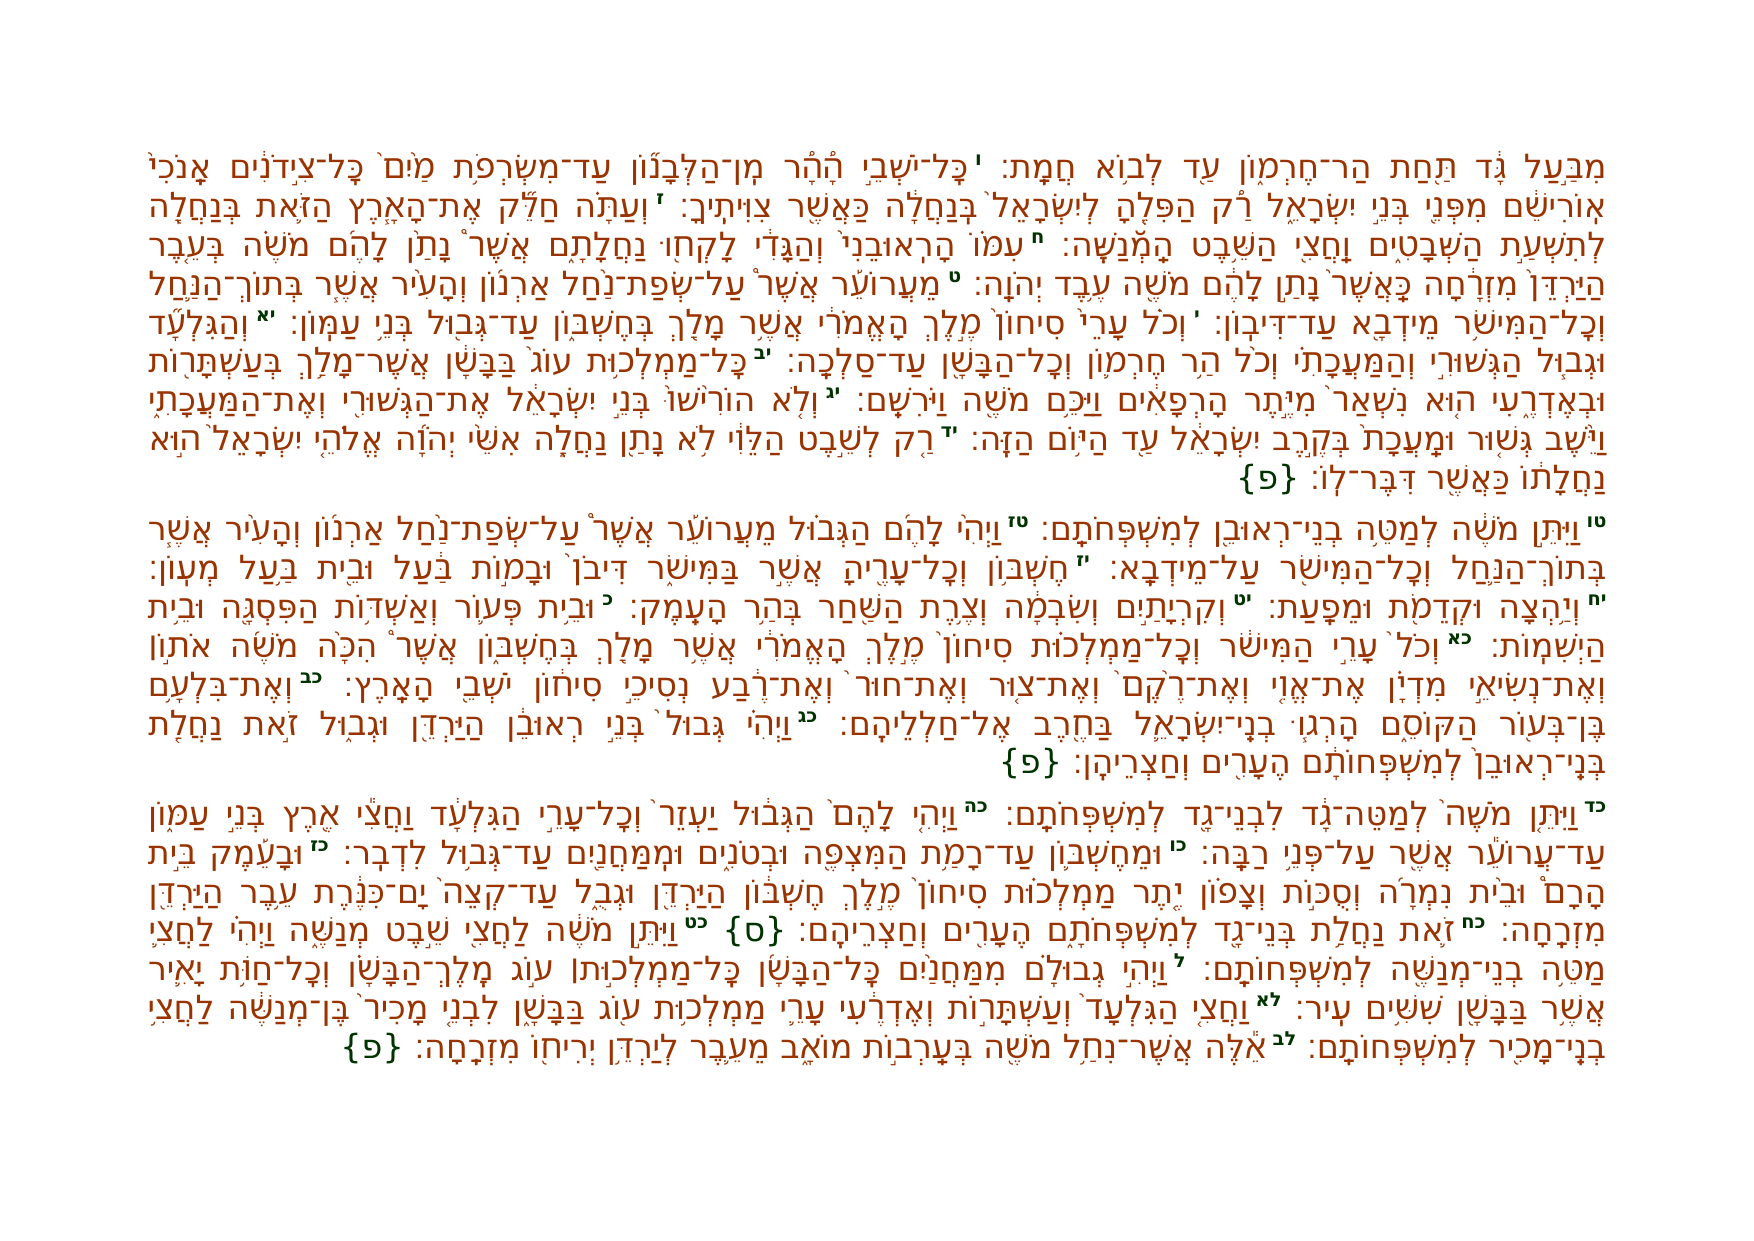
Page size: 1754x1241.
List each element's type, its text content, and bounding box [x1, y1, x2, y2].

text מִבַּ֣עַל גָּ֔ד תַּ֖חַת הַר־חֶרְמ֑וֹן עַ֖ד לְב֥וֹא חֲמָֽת׃ ו כׇּל־יֹשְׁבֵ֣י הָ֠הָ֠ר מִֽן־הַלְּבָנ֞וֹן עַד־מִשְׂרְפֹ֥ת מַ֙יִם֙ כׇּל־צִ֣ידֹנִ֔ים אָֽנֹכִי֙ אֽוֹרִישֵׁ֔ם מִפְּנֵ֖י בְּנֵ֣י יִשְׂרָאֵ֑ל רַ֠ק הַפִּלֶ֤הָ לְיִשְׂרָאֵל֙ בְּֽנַחֲלָ֔ה כַּאֲשֶׁ֖ר צִוִּיתִֽיךָ׃ ז וְעַתָּ֗ה חַלֵּ֞ק אֶת־הָאָ֧רֶץ הַזֹּ֛את בְּנַחֲלָ֖ה לְתִשְׁעַ֣ת הַשְּׁבָטִ֑ים וַֽחֲצִ֖י הַשֵּׁ֥בֶט הַֽמְﬞנַשֶּֽׁה׃ ח עִמּ֗וֹ הָרֽאוּבֵנִי֙ וְהַגָּדִ֔י לָקְח֖וּ נַחֲלָתָ֑ם אֲשֶׁר֩ נָתַ֨ן לָהֶ֜ם מֹשֶׁ֗ה בְּעֵ֤בֶר הַיַּרְדֵּן֙ מִזְרָ֔חָה כַּֽאֲשֶׁר֙ נָתַ֣ן לָהֶ֔ם מֹשֶׁ֖ה עֶ֥בֶד יְהֹוָֽה׃ ט מֵעֲרוֹעֵ֡ר אֲשֶׁר֩ עַל־שְׂפַת־נַ֨חַל אַרְנ֜וֹן וְהָעִ֨יר אֲשֶׁ֧ר בְּתוֹךְ־הַנַּ֛חַל וְכׇל־הַמִּישֹׁ֥ר מֵידְבָ֖א עַד־דִּיבֽוֹן׃ י וְכֹ֗ל עָרֵי֙ סִיחוֹן֙ מֶ֣לֶךְ הָאֱמֹרִ֔י אֲשֶׁ֥ר מָלַ֖ךְ בְּחֶשְׁבּ֑וֹן עַד־גְּב֖וּל בְּנֵ֥י עַמּֽוֹן׃ יא וְהַגִּלְעָ֞ד וּגְב֧וּל הַגְּשׁוּרִ֣י וְהַמַּעֲכָתִ֗י וְכֹ֨ל הַ֥ר חֶרְמ֛וֹן וְכׇל־הַבָּשָׁ֖ן עַד־סַלְכָֽה׃ יב כׇּל־מַמְלְכ֥וּת עוֹג֙ בַּבָּשָׁ֔ן אֲשֶׁר־מָלַ֥ךְ בְּעַשְׁתָּר֖וֹת וּבְאֶדְרֶ֑עִי ה֤וּא נִשְׁאַר֙ מִיֶּ֣תֶר הָרְפָאִ֔ים וַיַּכֵּ֥ם מֹשֶׁ֖ה וַיֹּרִשֵֽׁם׃ יג וְלֹ֤א הוֹרִ֙ישׁוּ֙ בְּנֵ֣י יִשְׂרָאֵ֔ל אֶת־הַגְּשׁוּרִ֖י וְאֶת־הַמַּעֲכָתִ֑י וַיֵּ֨שֶׁב גְּשׁ֤וּר וּמַֽעֲכָת֙ בְּקֶ֣רֶב יִשְׂרָאֵ֔ל עַ֖ד הַיּ֥וֹם הַזֶּֽה׃ יד רַ֚ק לְשֵׁ֣בֶט הַלֵּוִ֔י לֹ֥א נָתַ֖ן נַחֲלָ֑ה אִשֵּׁ֨י יְהֹוָ֜ה אֱלֹהֵ֤י יִשְׂרָאֵל֙ ה֣וּא נַחֲלָת֔וֹ כַּאֲשֶׁ֖ר דִּבֶּר־לֽוֹ׃ {פ} [148, 148, 1606, 497]
text כד וַיִּתֵּ֤ן מֹשֶׁה֙ לְמַטֵּה־גָ֔ד לִבְנֵי־גָ֖ד לְמִשְׁפְּחֹתָֽם׃ כה וַיְהִ֤י לָהֶם֙ הַגְּב֔וּל יַעְזֵר֙ וְכׇל־עָרֵ֣י הַגִּלְעָ֔ד וַחֲצִ֕י אֶ֖רֶץ בְּנֵ֣י עַמּ֑וֹן עַד־עֲרוֹעֵ֕ר אֲשֶׁ֖ר עַל־פְּנֵ֥י רַבָּֽה׃ כו וּמֵחֶשְׁבּ֛וֹן עַד־רָמַ֥ת הַמִּצְפֶּ֖ה וּבְטֹנִ֑ים וּמִֽמַּחֲנַ֖יִם עַד־גְּב֥וּל לִדְבִֽר׃ כז וּבָעֵ֡מֶק בֵּ֣ית הָרָם֩ וּבֵ֨ית נִמְרָ֜ה וְסֻכּ֣וֹת וְצָפ֗וֹן יֶ֚תֶר מַמְלְכ֗וּת סִיחוֹן֙ מֶ֣לֶךְ חֶשְׁבּ֔וֹן הַיַּרְדֵּ֖ן וּגְבֻ֑ל עַד־קְצֵה֙ יָם־כִּנֶּ֔רֶת עֵ֥בֶר הַיַּרְדֵּ֖ן מִזְרָֽחָה׃ כח זֹ֛את נַחֲלַ֥ת בְּנֵי־גָ֖ד לְמִשְׁפְּחֹתָ֑ם הֶעָרִ֖ים וְחַצְרֵיהֶֽם׃ {ס} כט וַיִּתֵּ֣ן מֹשֶׁ֔ה לַחֲצִ֖י שֵׁ֣בֶט מְנַשֶּׁ֑ה וַיְהִ֗י לַחֲצִ֛י מַטֵּ֥ה בְנֵי־מְנַשֶּׁ֖ה לְמִשְׁפְּחוֹתָֽם׃ ל וַיְהִ֣י גְבוּלָ֗ם מִמַּחֲנַ֨יִם כׇּֽל־הַבָּשָׁ֜ן כׇּֽל־מַמְלְכ֣וּת׀ ע֣וֹג מֶֽלֶךְ־הַבָּשָׁ֗ן וְכׇל־חַוֺּ֥ת יָאִ֛יר אֲשֶׁ֥ר בַּבָּשָׁ֖ן שִׁשִּׁ֥ים עִֽיר׃ לא וַחֲצִ֤י הַגִּלְעָד֙ וְעַשְׁתָּר֣וֹת וְאֶדְרֶ֔עִי עָרֵ֛י מַמְלְכ֥וּת ע֖וֹג בַּבָּשָׁ֑ן לִבְנֵ֤י מָכִיר֙ בֶּן־מְנַשֶּׁ֔ה לַחֲצִ֥י בְנֵֽי־מָכִ֖יר לְמִשְׁפְּחוֹתָֽם׃ לב אֵ֕לֶּה אֲשֶׁר־נִחַ֥ל מֹשֶׁ֖ה בְּעַֽרְב֣וֹת מוֹאָ֑ב מֵעֵ֛בֶר לְיַרְדֵּ֥ן יְרִיח֖וֹ מִזְרָֽחָה׃ {פ} [148, 794, 1606, 1066]
text טו וַיִּתֵּ֣ן מֹשֶׁ֔ה לְמַטֵּ֥ה בְנֵי־רְאוּבֵ֖ן לְמִשְׁפְּחֹתָֽם׃ טז וַיְהִ֨י לָהֶ֜ם הַגְּב֗וּל מֵעֲרוֹעֵ֡ר אֲשֶׁר֩ עַל־שְׂפַת־נַ֨חַל אַרְנ֜וֹן וְהָעִ֨יר אֲשֶׁ֧ר בְּתוֹךְ־הַנַּ֛חַל וְכׇל־הַמִּישֹׁ֖ר עַל־מֵידְבָֽא׃ יז חֶשְׁבּ֥וֹן וְכׇל־עָרֶ֖יהָ אֲשֶׁ֣ר בַּמִּישֹׁ֑ר דִּיבֹן֙ וּבָמ֣וֹת בַּ֔עַל וּבֵ֖ית בַּ֥עַל מְעֽוֹן׃ יח וְיַ֥הְצָה וּקְדֵמֹ֖ת וּמֵפָֽעַת׃ יט וְקִרְיָתַ֣יִם וְשִׂבְמָ֔ה וְצֶ֥רֶת הַשַּׁ֖חַר בְּהַ֥ר הָעֵֽמֶק׃ כ וּבֵ֥ית פְּע֛וֹר וְאַשְׁדּ֥וֹת הַפִּסְגָּ֖ה וּבֵ֥ית הַיְשִׁמֽוֹת׃ כא וְכֹל֙ עָרֵ֣י הַמִּישֹׁ֔ר וְכׇֽל־מַמְלְכ֗וּת סִיחוֹן֙ מֶ֣לֶךְ הָאֱמֹרִ֔י אֲשֶׁ֥ר מָלַ֖ךְ בְּחֶשְׁבּ֑וֹן אֲשֶׁר֩ הִכָּ֨ה מֹשֶׁ֜ה אֹת֣וֹ׀ וְאֶת־נְשִׂיאֵ֣י מִדְיָ֗ן אֶת־אֱוִ֤י וְאֶת־רֶ֙קֶם֙ וְאֶת־צ֤וּר וְאֶת־חוּר֙ וְאֶת־רֶ֔בַע נְסִיכֵ֣י סִיח֔וֹן יֹשְׁבֵ֖י הָאָֽרֶץ׃ כב וְאֶת־בִּלְעָ֥ם בֶּן־בְּע֖וֹר הַקּוֹסֵ֑ם הָרְג֧וּ בְנֵֽי־יִשְׂרָאֵ֛ל בַּחֶ֖רֶב אֶל־חַלְלֵיהֶֽם׃ כג וַיְהִ֗י גְּבוּל֙ בְּנֵ֣י רְאוּבֵ֔ן הַיַּרְדֵּ֖ן וּגְב֑וּל זֹ֣את נַחֲלַ֤ת בְּנֵֽי־רְאוּבֵן֙ לְמִשְׁפְּחוֹתָ֔ם הֶעָרִ֖ים וְחַצְרֵיהֶֽן׃ {פ} [148, 510, 1606, 782]
